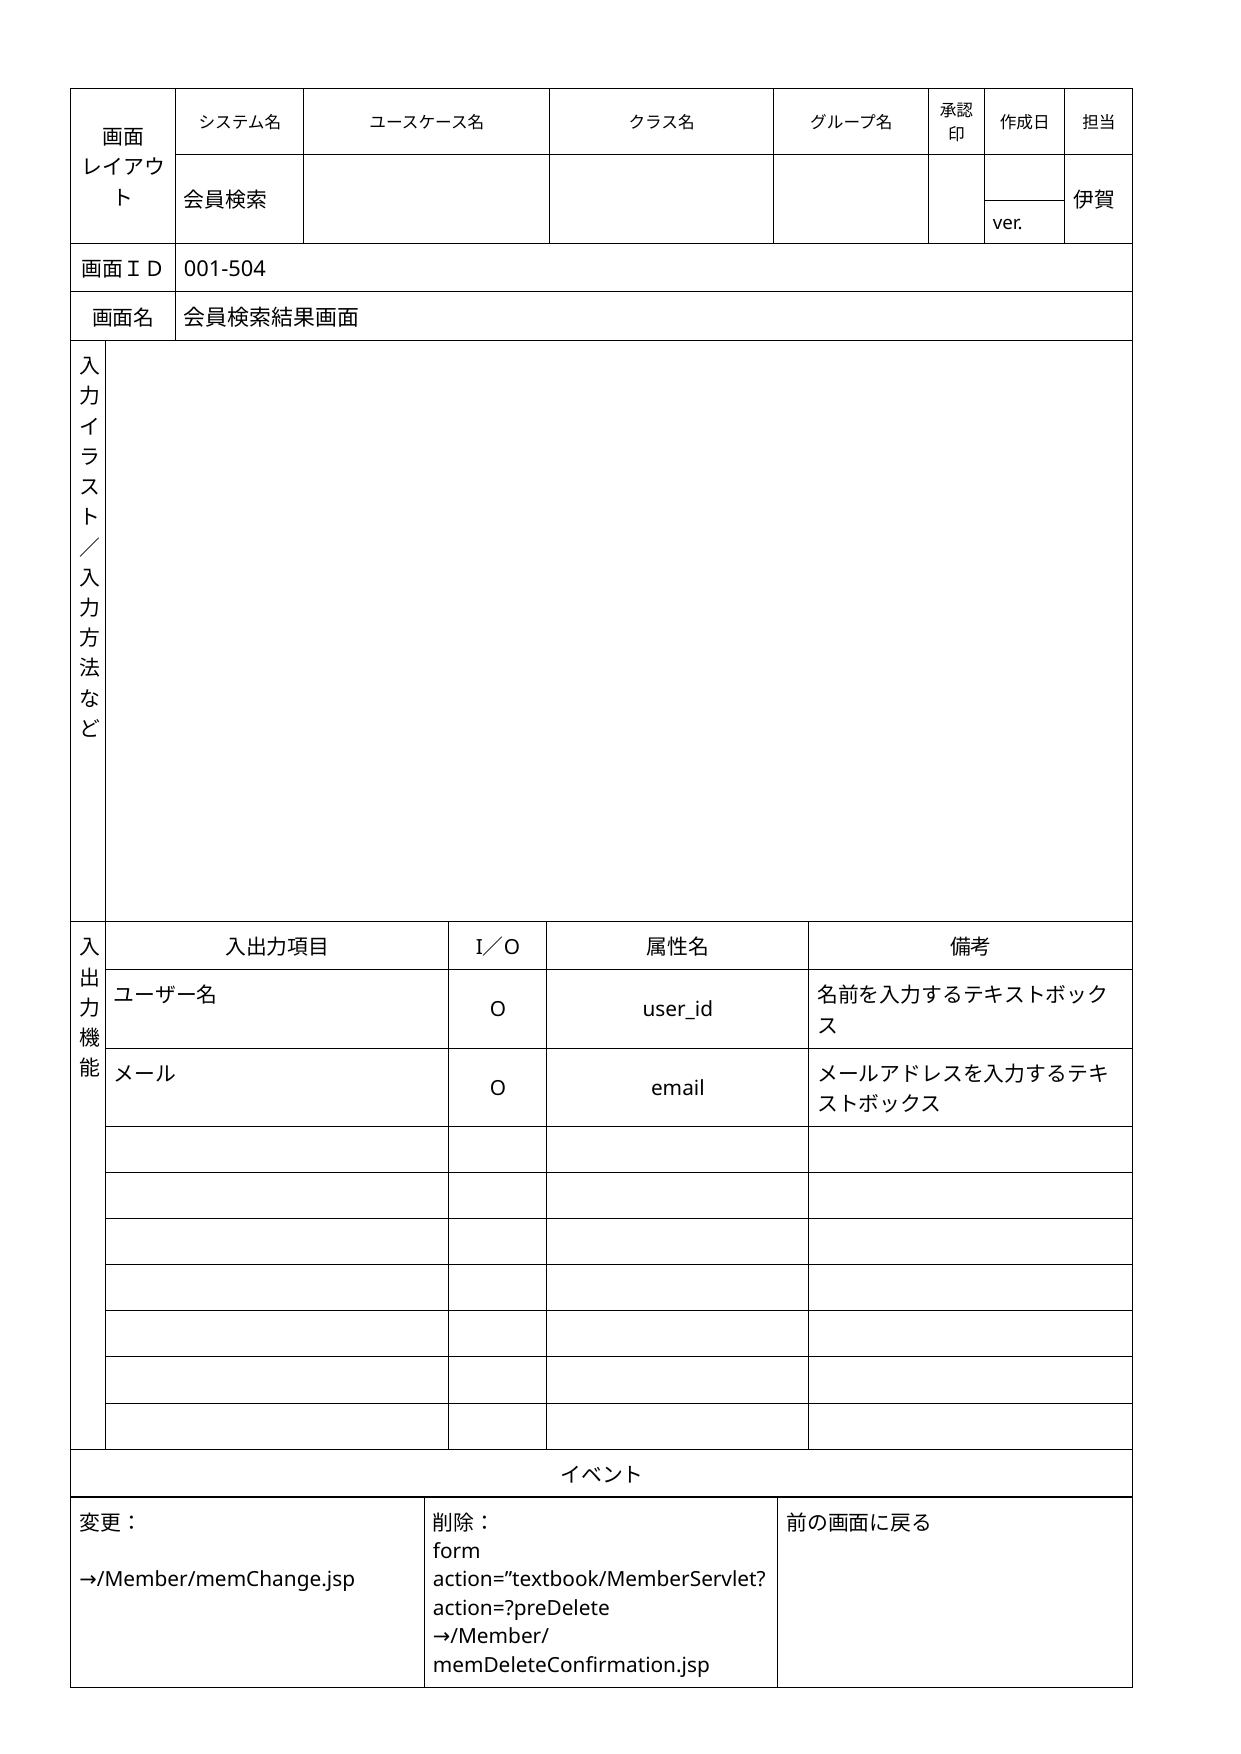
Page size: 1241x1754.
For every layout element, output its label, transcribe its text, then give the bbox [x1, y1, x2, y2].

table_cell 前の画面に戻る [778, 1498, 1132, 1687]
table_cell 入力イラスト／入力方法など [71, 341, 105, 921]
table_cell 会員検索 [176, 155, 303, 243]
table_header 承認印 [929, 89, 984, 153]
table_cell [106, 1357, 448, 1402]
table_cell [809, 1219, 1132, 1264]
table_cell [547, 1265, 808, 1310]
table_header 画面 レイアウト [71, 89, 175, 243]
table_cell [809, 1311, 1132, 1356]
table_cell 画面名 [71, 292, 175, 340]
table_cell [106, 1404, 448, 1448]
table_cell [985, 155, 1064, 200]
table_cell [449, 1265, 546, 1310]
table_cell [547, 1127, 808, 1172]
table_cell [809, 1357, 1132, 1402]
table_cell [550, 155, 773, 243]
table_header 担当 [1065, 89, 1132, 153]
table_cell [106, 1219, 448, 1264]
table_cell [449, 1219, 546, 1264]
table_cell メールアドレスを入力するテキストボックス [809, 1049, 1132, 1126]
table_cell [809, 1127, 1132, 1172]
table_cell [449, 1127, 546, 1172]
table_cell 画面ＩＤ [71, 244, 175, 291]
table_cell 変更： →/Member/memChange.jsp [71, 1498, 424, 1687]
table_header ユースケース名 [304, 89, 549, 153]
table_header システム名 [176, 89, 303, 153]
table_cell [304, 155, 549, 243]
table_cell [106, 1127, 448, 1172]
table_cell [547, 1173, 808, 1218]
table_cell ver. [985, 201, 1064, 243]
table_cell O [449, 1049, 546, 1126]
table_cell [449, 1404, 546, 1448]
table_cell [449, 1311, 546, 1356]
table_cell [809, 1265, 1132, 1310]
table_header グループ名 [774, 89, 928, 153]
table_cell 入出力項目 [106, 922, 448, 969]
table_cell [106, 1173, 448, 1218]
table_cell [547, 1357, 808, 1402]
table_cell 入出力機能 [71, 922, 105, 1448]
table_cell ユーザー名 [106, 970, 448, 1047]
table_cell [774, 155, 928, 243]
table_cell 会員検索結果画面 [176, 292, 1132, 340]
table_cell [449, 1173, 546, 1218]
table_cell 備考 [809, 922, 1132, 969]
table_cell [809, 1173, 1132, 1218]
table_cell 属性名 [547, 922, 808, 969]
table_cell [547, 1404, 808, 1448]
table_cell 伊賀 [1065, 155, 1132, 243]
table_cell O [449, 970, 546, 1047]
table_header 作成日 [985, 89, 1064, 153]
table_cell I／O [449, 922, 546, 969]
table_header クラス名 [550, 89, 773, 153]
table_cell user_id [547, 970, 808, 1047]
table_cell 名前を入力するテキストボックス [809, 970, 1132, 1047]
table_cell [106, 1311, 448, 1356]
table_cell [929, 155, 984, 243]
table_cell [547, 1311, 808, 1356]
table_cell 削除： form action=”textbook/MemberServlet?action=?preDelete →/Member/memDeleteConfirmation.jsp [425, 1498, 777, 1687]
table_cell [106, 1265, 448, 1310]
table_cell [547, 1219, 808, 1264]
table_cell email [547, 1049, 808, 1126]
table_cell イベント [71, 1450, 1132, 1496]
table_cell [809, 1404, 1132, 1448]
table_cell メール [106, 1049, 448, 1126]
table_cell [449, 1357, 546, 1402]
table_cell [106, 341, 1132, 921]
table_cell 001-504 [176, 244, 1132, 291]
